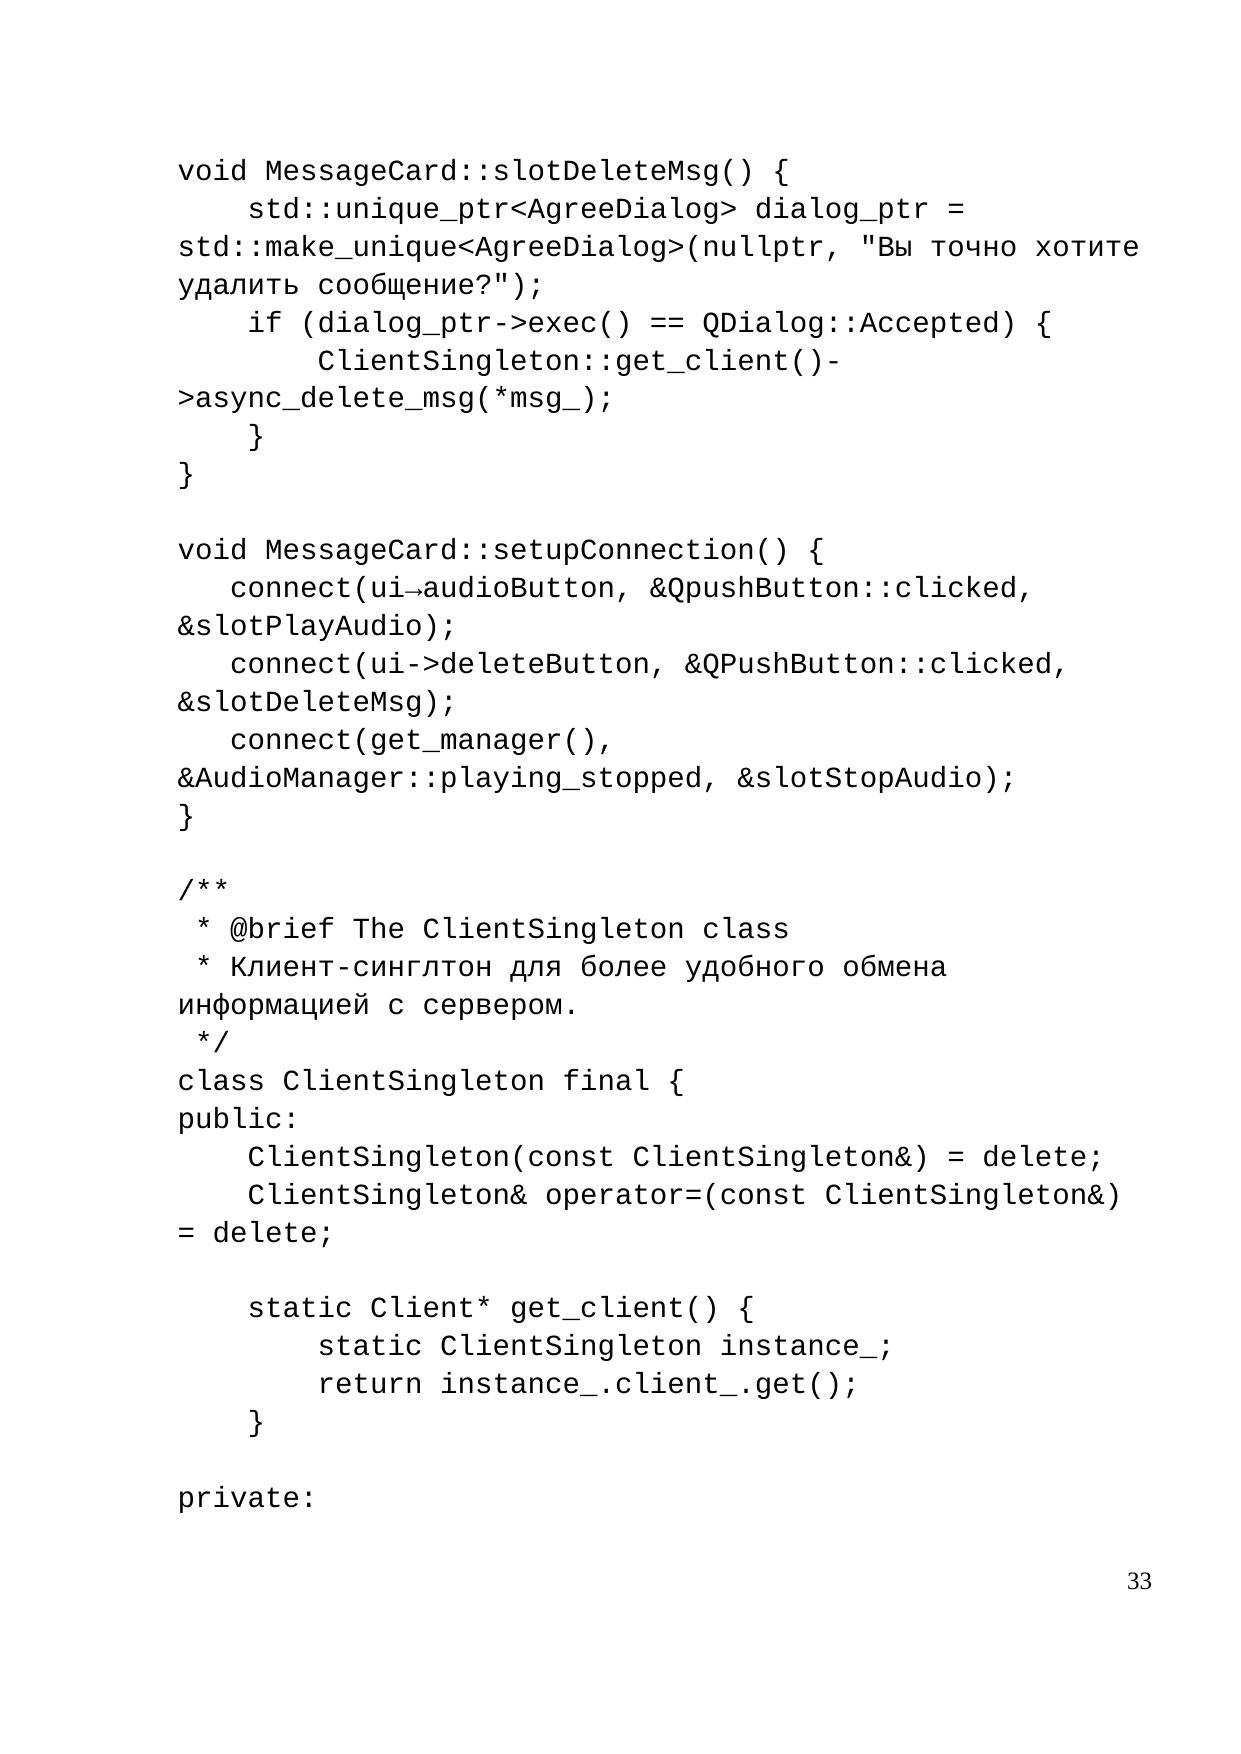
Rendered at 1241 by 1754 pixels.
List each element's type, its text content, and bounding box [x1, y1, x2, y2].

text public: [177, 1104, 1152, 1137]
text connect(ui→audioButton, &QpushButton::clicked, &slotPlayAudio); [177, 573, 1152, 644]
text * Клиент-синглтон для более удобного обмена информацией с сервером. [177, 952, 1152, 1023]
text } [177, 421, 1152, 454]
text ClientSingleton::get_client()->async_delete_msg(*msg_); [177, 346, 1152, 417]
text } [177, 459, 1152, 492]
text } [177, 1407, 1152, 1440]
text */ [177, 1028, 1152, 1061]
text class ClientSingleton final { [177, 1066, 1152, 1099]
text private: [177, 1483, 1152, 1516]
text * @brief The ClientSingleton class [177, 914, 1152, 947]
text } [177, 801, 1152, 834]
text static ClientSingleton instance_; [177, 1331, 1152, 1364]
text std::unique_ptr<AgreeDialog> dialog_ptr = std::make_unique<AgreeDialog>(nullptr, "Вы точно хотите удалить сообщение?"); [177, 194, 1152, 303]
text static Client* get_client() { [177, 1293, 1152, 1327]
text return instance_.client_.get(); [177, 1369, 1152, 1402]
text ClientSingleton(const ClientSingleton&) = delete; [177, 1142, 1152, 1175]
text connect(ui->deleteButton, &QPushButton::clicked, &slotDeleteMsg); [177, 649, 1152, 720]
text void MessageCard::slotDeleteMsg() { [177, 156, 1152, 189]
text connect(get_manager(), &AudioManager::playing_stopped, &slotStopAudio); [177, 725, 1152, 796]
text void MessageCard::setupConnection() { [177, 535, 1152, 568]
text /** [177, 876, 1152, 909]
text ClientSingleton& operator=(const ClientSingleton&) = delete; [177, 1180, 1152, 1251]
text if (dialog_ptr->exec() == QDialog::Accepted) { [177, 308, 1152, 341]
